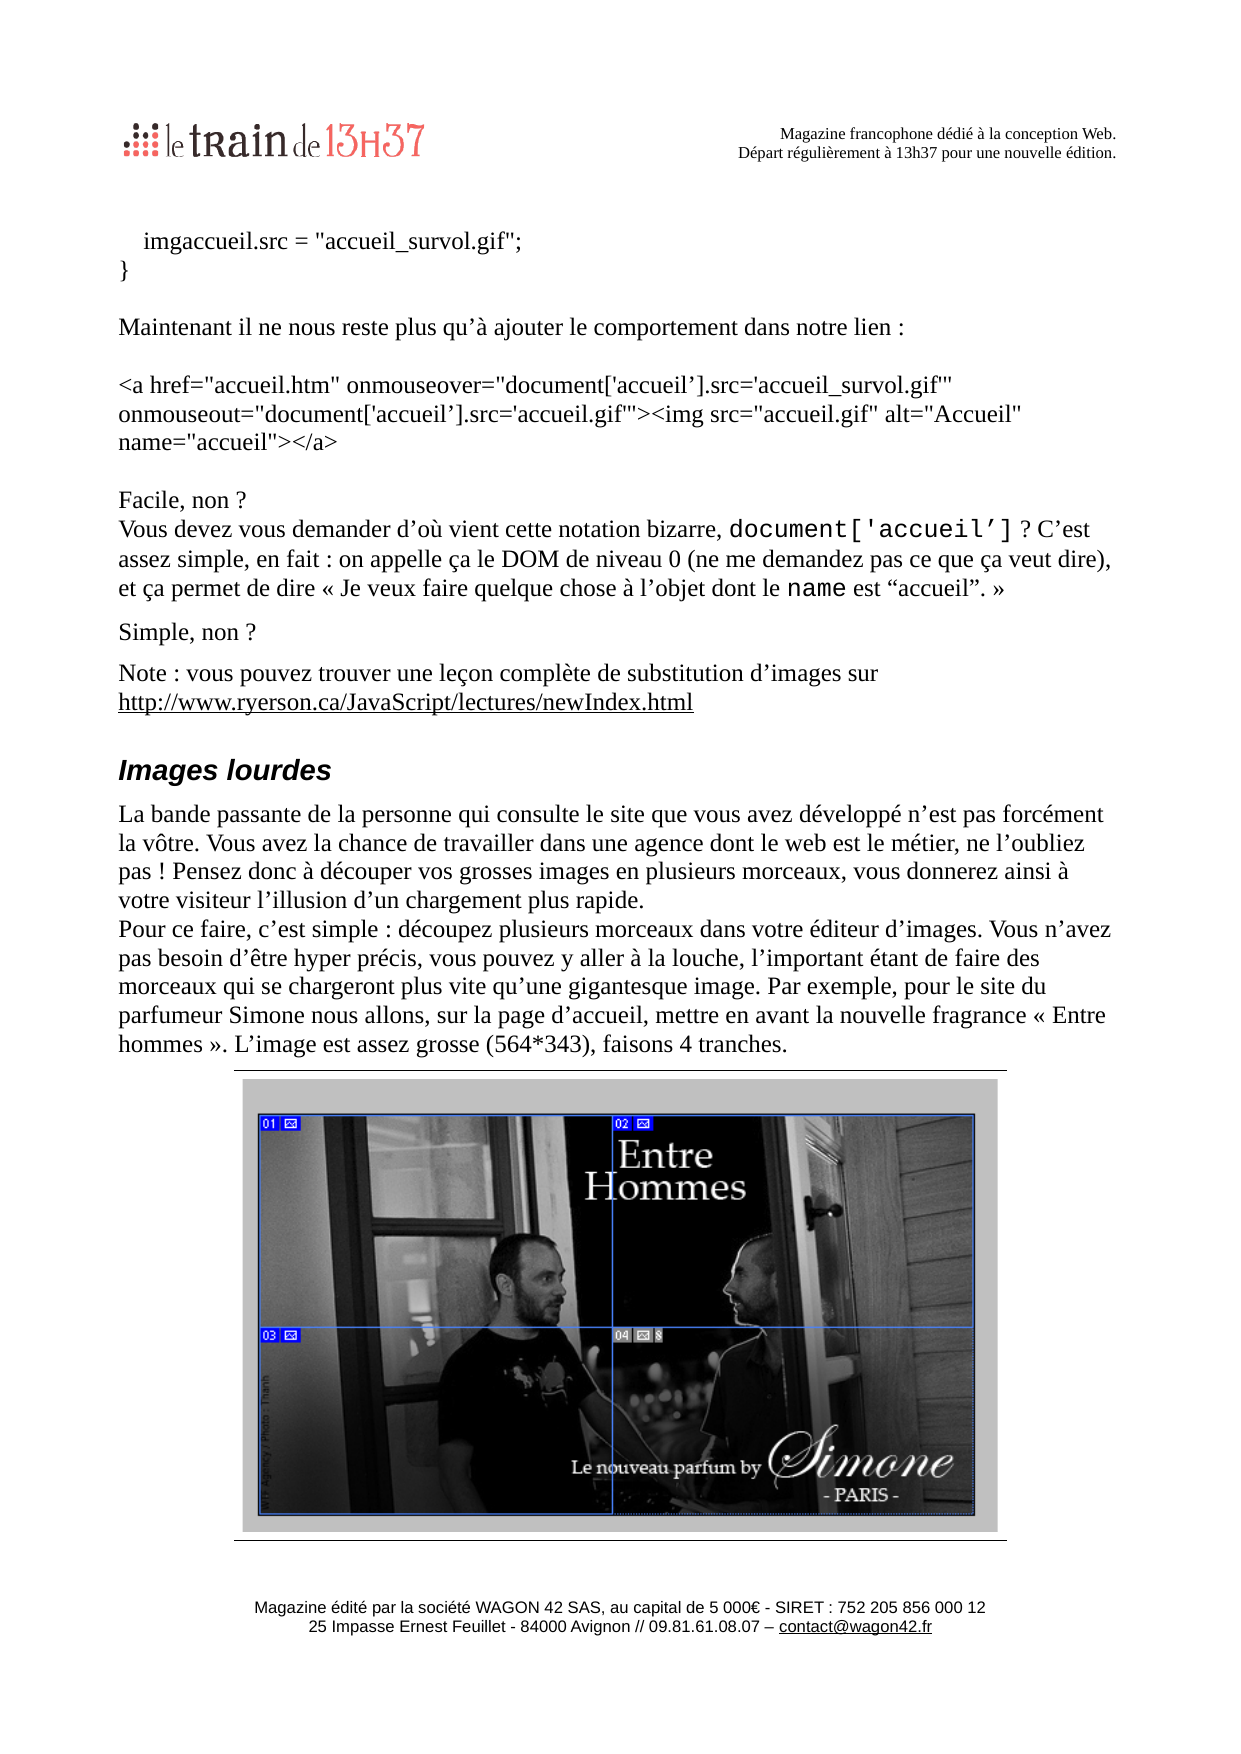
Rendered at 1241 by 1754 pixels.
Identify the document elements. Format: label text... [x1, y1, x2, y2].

text } [118, 255, 1122, 284]
text Note : vous pouvez trouver une leçon complète de substitution d’images sur http://www.ryerson.ca/JavaScript/lectures/newIndex.html [118, 658, 1122, 715]
text imgaccueil.src = "accueil_survol.gif"; [118, 226, 1122, 255]
text La bande passante de la personne qui consulte le site que vous avez développé n’est pas forcément la vôtre. Vous avez la chance de travailler dans une agence dont le web est le métier, ne l’oubliez pas ! Pensez donc à découper vos grosses images en plusieurs morceaux, vous donnerez ainsi à votre visiteur l’illusion d’un chargement plus rapide. [118, 799, 1122, 914]
text Pour ce faire, c’est simple : découpez plusieurs morceaux dans votre éditeur d’images. Vous n’avez pas besoin d’être hyper précis, vous pouvez y aller à la louche, l’important étant de faire des morceaux qui se chargeront plus vite qu’une gigantesque image. Par exemple, pour le site du parfumeur Simone nous allons, sur la page d’accueil, mettre en avant la nouvelle fragrance « Entre hommes ». L’image est assez grosse (564*343), faisons 4 tranches. [118, 914, 1122, 1058]
subtitle Images lourdes [118, 753, 1122, 786]
text Facile, non ? [118, 485, 1122, 514]
text Maintenant il ne nous reste plus qu’à ajouter le comportement dans notre lien : [118, 312, 1122, 341]
picture [242, 1079, 998, 1532]
text <a href="accueil.htm" onmouseover="document['accueil’].src='accueil_survol.gif'" onmouseout="document['accueil’].src='accueil.gif'"><img src="accueil.gif" alt="Accueil" name="accueil"></a> [118, 370, 1122, 456]
text Vous devez vous demander d’où vient cette notation bizarre, document['accueil’] ? C’est assez simple, en fait : on appelle ça le DOM de niveau 0 (ne me demandez pas ce que ça veut dire), et ça permet de dire « Je veux faire quelque chose à l’objet dont le name est “accueil”. » [118, 514, 1122, 604]
picture [123, 123, 425, 157]
text Simple, non ? [118, 617, 1122, 645]
